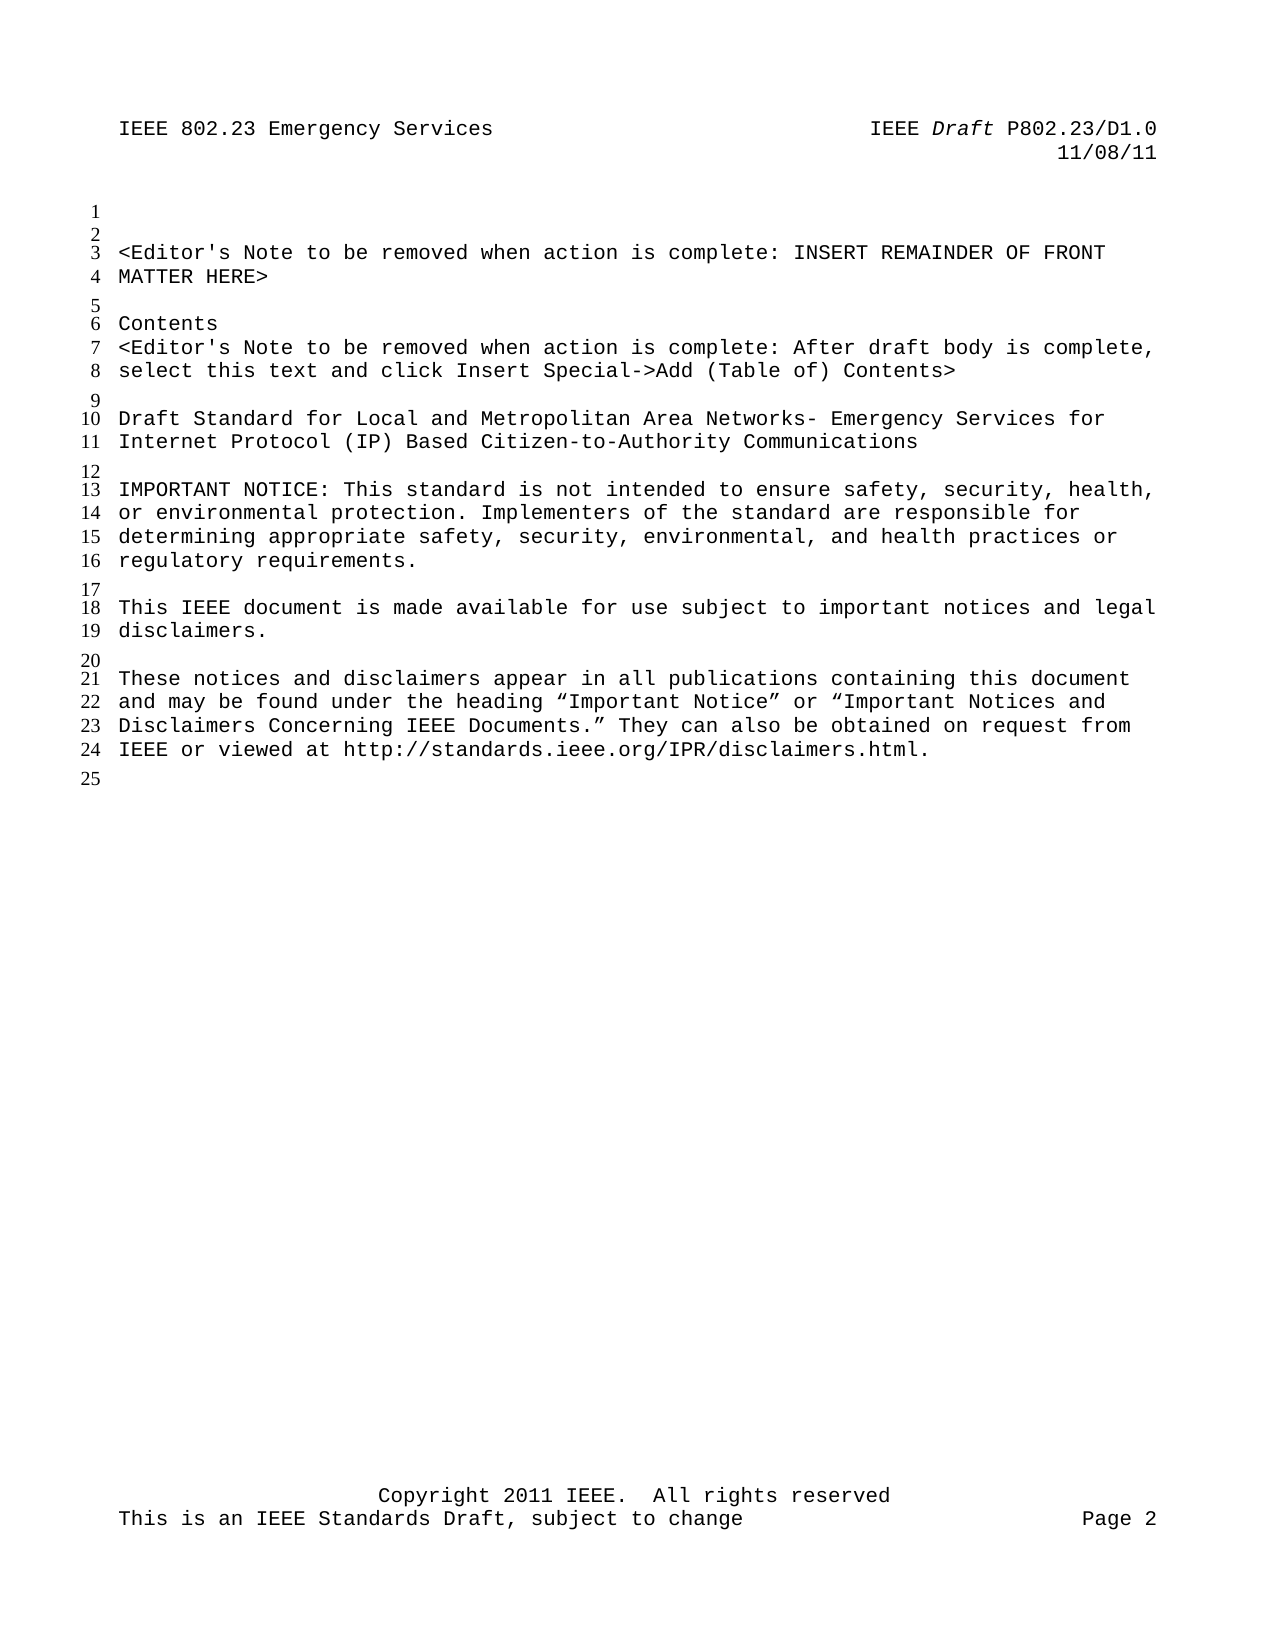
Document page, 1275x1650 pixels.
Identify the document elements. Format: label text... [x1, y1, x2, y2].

text <Editor's Note to be removed when action is complete: INSERT REMAINDER OF FRONT MATTER HERE> [118, 242, 1157, 289]
text <Editor's Note to be removed when action is complete: After draft body is complete, select this text and click Insert Special->Add (Table of) Contents> [118, 337, 1157, 384]
text These notices and disclaimers appear in all publications containing this document and may be found under the heading “Important Notice” or “Important Notices and Disclaimers Concerning IEEE Documents.” They can also be obtained on request from IEEE or viewed at http://standards.ieee.org/IPR/disclaimers.html. [118, 668, 1157, 762]
text Contents [118, 313, 1157, 337]
text IMPORTANT NOTICE: This standard is not intended to ensure safety, security, health, or environmental protection. Implementers of the standard are responsible for determining appropriate safety, security, environmental, and health practices or regulatory requirements. [118, 479, 1157, 573]
text Draft Standard for Local and Metropolitan Area Networks- Emergency Services for Internet Protocol (IP) Based Citizen-to-Authority Communications [118, 408, 1157, 455]
text This IEEE document is made available for use subject to important notices and legal disclaimers. [118, 597, 1157, 644]
